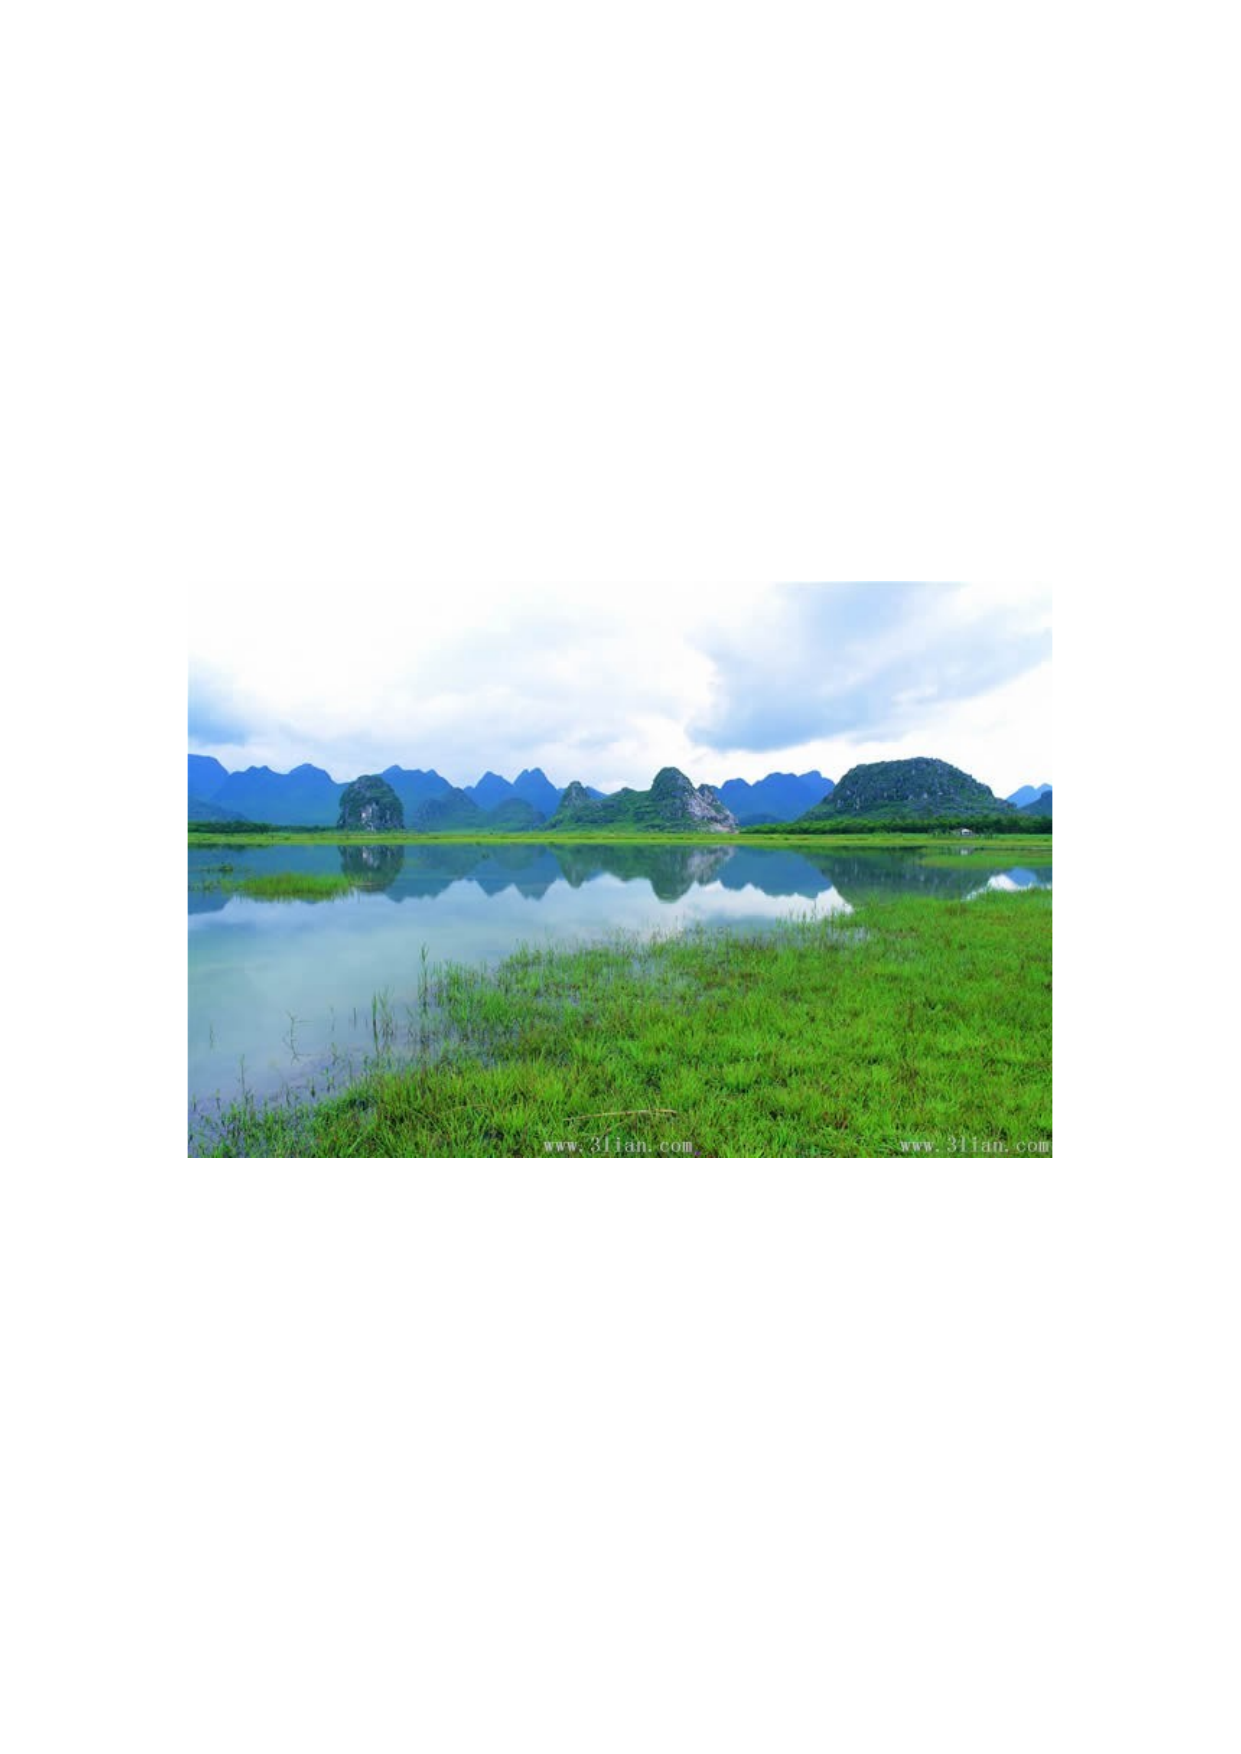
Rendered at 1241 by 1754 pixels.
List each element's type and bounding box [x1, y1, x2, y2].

picture [187, 581, 1053, 1158]
